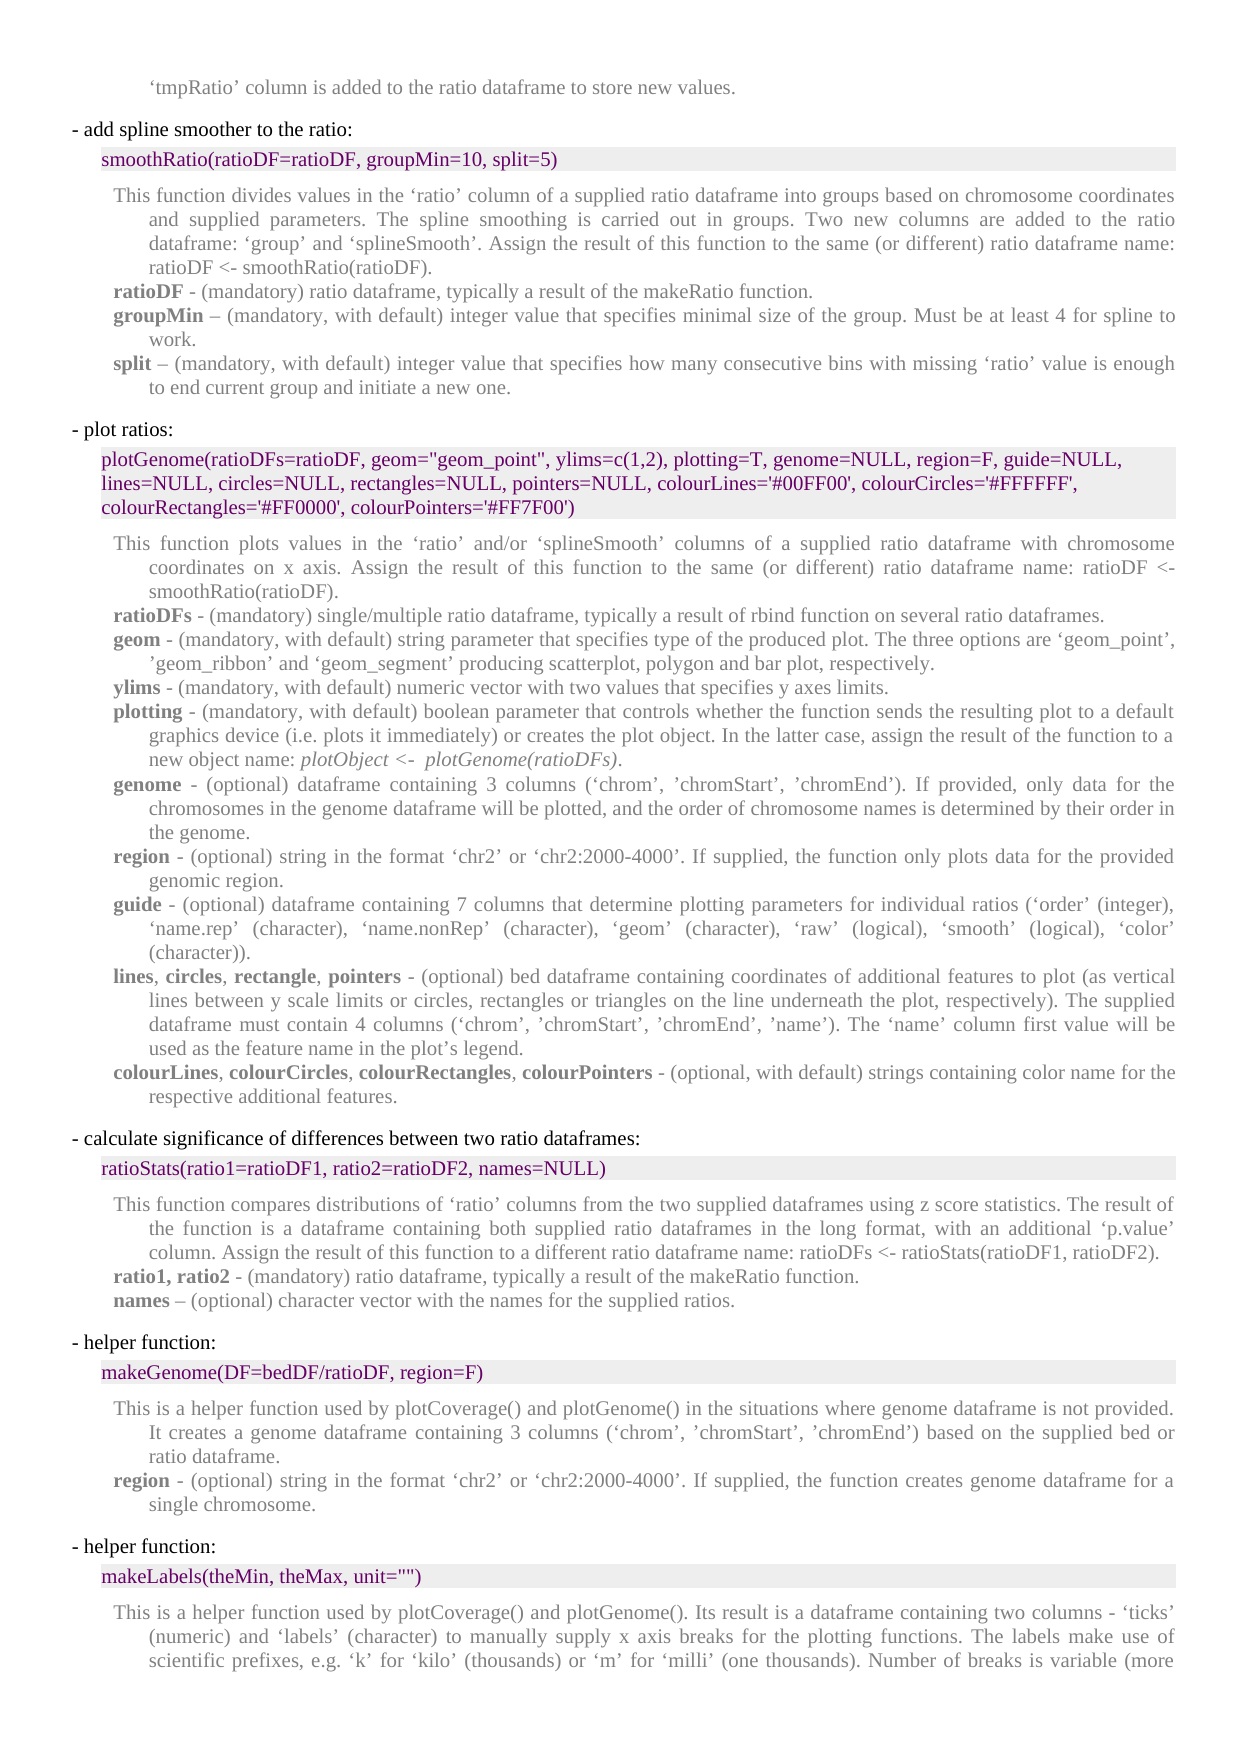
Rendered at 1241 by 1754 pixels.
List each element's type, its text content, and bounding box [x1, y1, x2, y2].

text This function divides values in the ‘ratio’ column of a supplied ratio dataframe into groups based on chromosome coordinates and supplied parameters. The spline smoothing is carried out in groups. Two new columns are added to the ratio dataframe: ‘group’ and ‘splineSmooth’. Assign the result of this function to the same (or different) ratio dataframe name: ratioDF <- smoothRatio(ratioDF). [113, 183, 1176, 279]
text - helper function: [72, 1534, 1176, 1558]
text - plot ratios: [72, 417, 1176, 441]
text region - (optional) string in the format ‘chr2’ or ‘chr2:2000-4000’. If supplied, the function only plots data for the provided genomic region. [113, 844, 1176, 892]
text lines, circles, rectangle, pointers - (optional) bed dataframe containing coordinates of additional features to plot (as vertical lines between y scale limits or circles, rectangles or triangles on the line underneath the plot, respectively). The supplied dataframe must contain 4 columns (‘chrom’, ’chromStart’, ’chromEnd’, ’name’). The ‘name’ column first value will be used as the feature name in the plot’s legend. [113, 964, 1176, 1060]
text genome - (optional) dataframe containing 3 columns (‘chrom’, ’chromStart’, ’chromEnd’). If provided, only data for the chromosomes in the genome dataframe will be plotted, and the order of chromosome names is determined by their order in the genome. [113, 771, 1176, 844]
text guide - (optional) dataframe containing 7 columns that determine plotting parameters for individual ratios (‘order’ (integer), ‘name.rep’ (character), ‘name.nonRep’ (character), ‘geom’ (character), ‘raw’ (logical), ‘smooth’ (logical), ‘color’ (character)). [113, 892, 1176, 964]
text - add spline smoother to the ratio: [72, 117, 1176, 141]
text This function plots values in the ‘ratio’ and/or ‘splineSmooth’ columns of a supplied ratio dataframe with chromosome coordinates on x axis. Assign the result of this function to the same (or different) ratio dataframe name: ratioDF <- smoothRatio(ratioDF). [113, 531, 1176, 603]
text ratioStats(ratio1=ratioDF1, ratio2=ratioDF2, names=NULL) [606, 1156, 1176, 1180]
text names – (optional) character vector with the names for the supplied ratios. [113, 1288, 1176, 1312]
text ylims - (mandatory, with default) numeric vector with two values that specifies y axes limits. [113, 675, 1176, 699]
text - helper function: [72, 1330, 1176, 1354]
text colourLines, colourCircles, colourRectangles, colourPointers - (optional, with default) strings containing color name for the respective additional features. [113, 1060, 1176, 1108]
text groupMin – (mandatory, with default) integer value that specifies minimal size of the group. Must be at least 4 for spline to work. [113, 303, 1176, 351]
text plotGenome(ratioDFs=ratioDF, geom="geom_point", ylims=c(1,2), plotting=T, genome=NULL, region=F, guide=NULL, lines=NULL, circles=NULL, rectangles=NULL, pointers=NULL, colourLines='#00FF00', colourCircles='#FFFFFF', colourRectangles='#FF0000', colourPointers='#FF7F00') [575, 447, 1176, 519]
text This function compares distributions of ‘ratio’ columns from the two supplied dataframes using z score statistics. The result of the function is a dataframe containing both supplied ratio dataframes in the long format, with an additional ‘p.value’ column. Assign the result of this function to a different ratio dataframe name: ratioDFs <- ratioStats(ratioDF1, ratioDF2). [113, 1192, 1176, 1264]
text split – (mandatory, with default) integer value that specifies how many consecutive bins with missing ‘ratio’ value is enough to end current group and initiate a new one. [113, 351, 1176, 399]
text geom - (mandatory, with default) string parameter that specifies type of the produced plot. The three options are ‘geom_point’, ’geom_ribbon’ and ‘geom_segment’ producing scatterplot, polygon and bar plot, respectively. [113, 627, 1176, 675]
text plotting - (mandatory, with default) boolean parameter that controls whether the function sends the resulting plot to a default graphics device (i.e. plots it immediately) or creates the plot object. In the latter case, assign the result of the function to a new object name: plotObject <- plotGenome(ratioDFs). [113, 699, 1176, 771]
text makeGenome(DF=bedDF/ratioDF, region=F) [483, 1360, 1176, 1384]
text ‘tmpRatio’ column is added to the ratio dataframe to store new values. [113, 75, 1176, 99]
text makeLabels(theMin, theMax, unit="") [422, 1564, 1176, 1588]
text This is a helper function used by plotCoverage() and plotGenome() in the situations where genome dataframe is not provided. It creates a genome dataframe containing 3 columns (‘chrom’, ’chromStart’, ’chromEnd’) based on the supplied bed or ratio dataframe. [113, 1396, 1176, 1468]
text ratioDF - (mandatory) ratio dataframe, typically a result of the makeRatio function. [113, 279, 1176, 303]
text This is a helper function used by plotCoverage() and plotGenome(). Its result is a dataframe containing two columns - ‘ticks’ (numeric) and ‘labels’ (character) to manually supply x axis breaks for the plotting functions. The labels make use of scientific prefixes, e.g. ‘k’ for ‘kilo’ (thousands) or ‘m’ for ‘milli’ (one thousands). Number of breaks is variable (more [113, 1599, 1176, 1672]
text ratioDFs - (mandatory) single/multiple ratio dataframe, typically a result of rbind function on several ratio dataframes. [113, 603, 1176, 627]
text smoothRatio(ratioDF=ratioDF, groupMin=10, split=5) [558, 147, 1176, 171]
text region - (optional) string in the format ‘chr2’ or ‘chr2:2000-4000’. If supplied, the function creates genome dataframe for a single chromosome. [113, 1468, 1176, 1516]
text ratio1, ratio2 - (mandatory) ratio dataframe, typically a result of the makeRatio function. [113, 1264, 1176, 1288]
text - calculate significance of differences between two ratio dataframes: [72, 1126, 1176, 1150]
